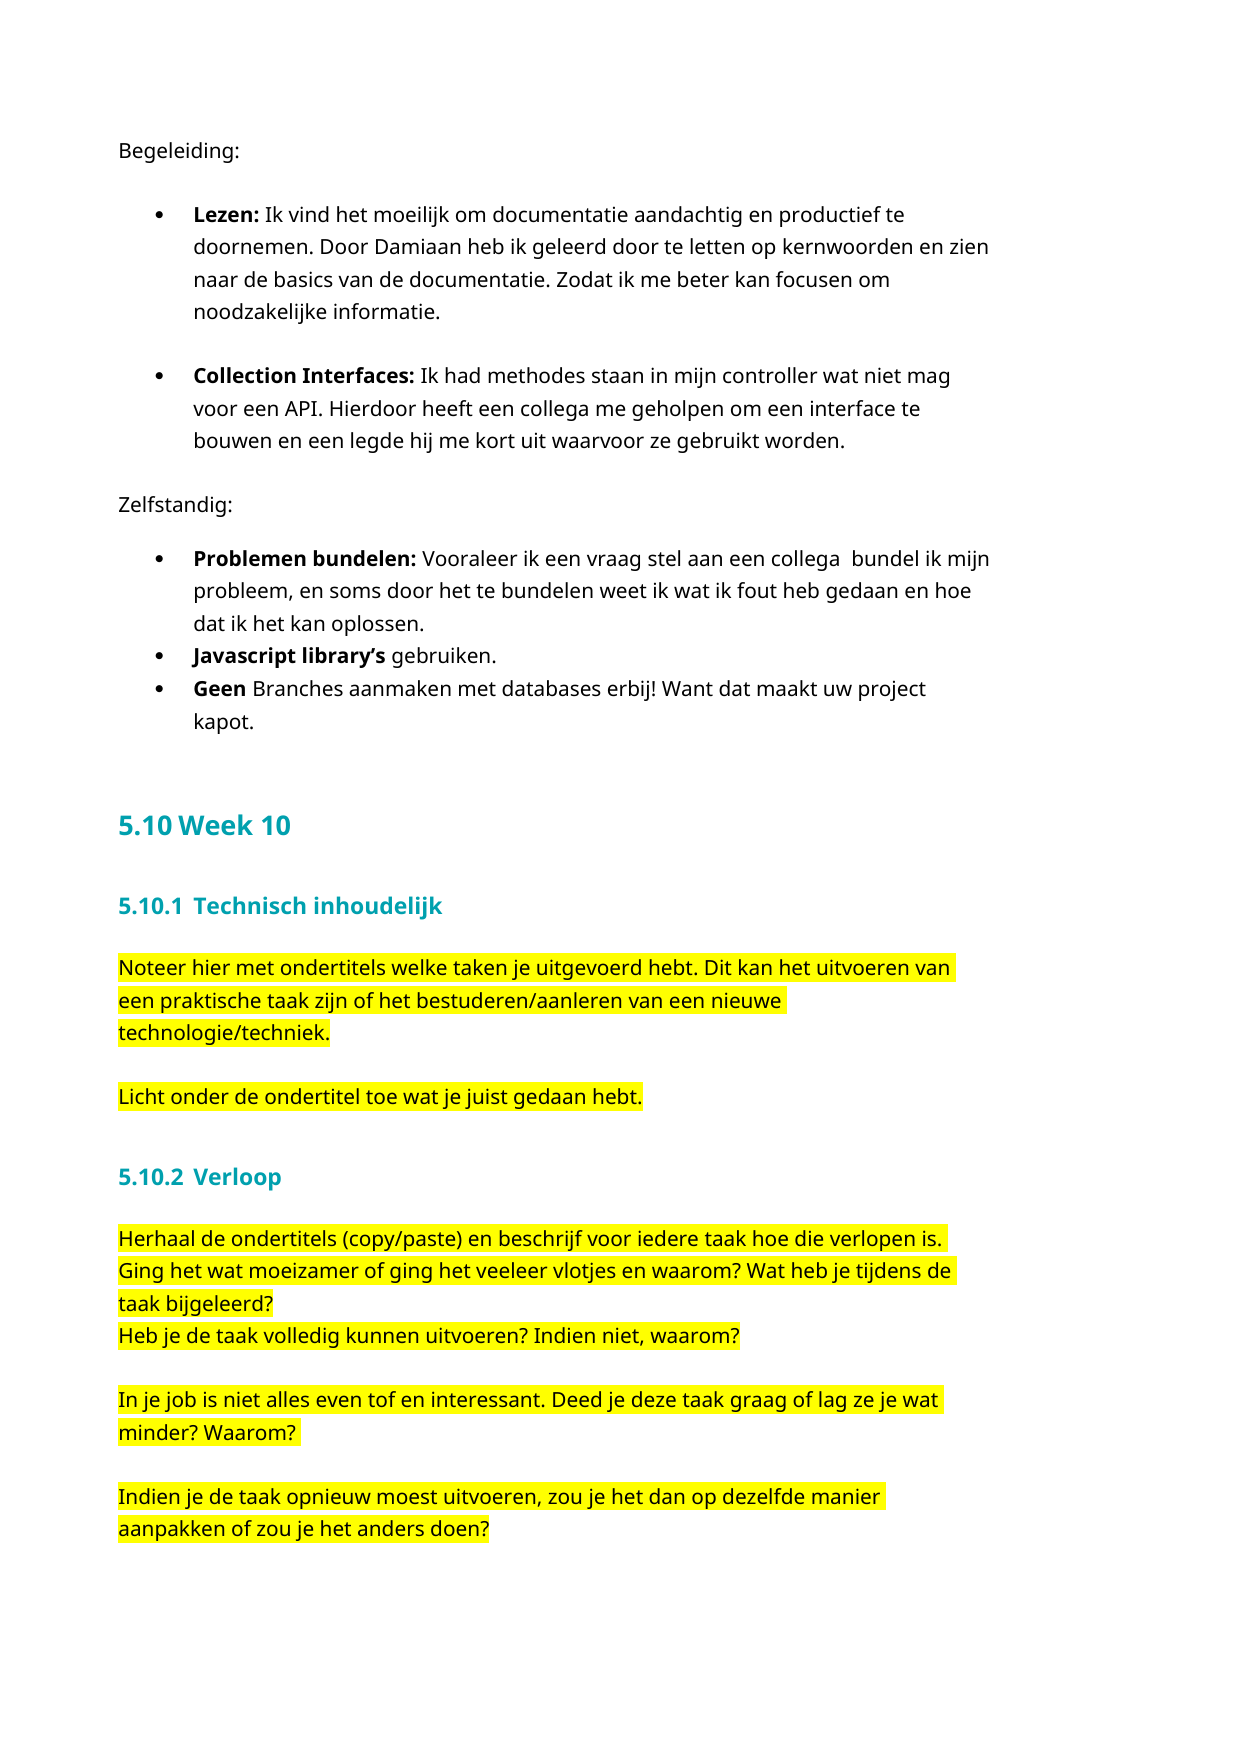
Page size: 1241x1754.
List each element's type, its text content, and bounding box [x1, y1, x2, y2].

subtitle Week 10 [118, 806, 992, 843]
list Geen Branches aanmaken met databases erbij! Want dat maakt uw project kapot. [156, 674, 992, 735]
text Zelfstandig: [118, 490, 992, 519]
subtitle Verloop [118, 1161, 992, 1192]
text Noteer hier met ondertitels welke taken je uitgevoerd hebt. Dit kan het uitvoeren van een praktische taak zijn of het bestuderen/aanleren van een nieuwe technologie/techniek. [118, 953, 992, 1047]
list Javascript library’s gebruiken. [156, 642, 992, 670]
subtitle Technisch inhoudelijk [118, 890, 992, 921]
text Herhaal de ondertitels (copy/paste) en beschrijf voor iedere taak hoe die verlopen is. Ging het wat moeizamer of ging het veeleer vlotjes en waarom? Wat heb je tijdens de taak bijgeleerd? Heb je de taak volledig kunnen uitvoeren? Indien niet, waarom? [118, 1224, 992, 1350]
list Problemen bundelen: Vooraleer ik een vraag stel aan een collega bundel ik mijn probleem, en soms door het te bundelen weet ik wat ik fout heb gedaan en hoe dat ik het kan oplossen. [156, 544, 992, 637]
list Lezen: Ik vind het moeilijk om documentatie aandachtig en productief te doornemen. Door Damiaan heb ik geleerd door te letten op kernwoorden en zien naar de basics van de documentatie. Zodat ik me beter kan focusen om noodzakelijke informatie. [156, 200, 992, 326]
text Begeleiding: [118, 136, 992, 164]
text In je job is niet alles even tof en interessant. Deed je deze taak graag of lag ze je wat minder? Waarom? [118, 1385, 992, 1446]
list Collection Interfaces: Ik had methodes staan in mijn controller wat niet mag voor een API. Hierdoor heeft een collega me geholpen om een interface te bouwen en een legde hij me kort uit waarvoor ze gebruikt worden. [156, 361, 992, 455]
text Indien je de taak opnieuw moest uitvoeren, zou je het dan op dezelfde manier aanpakken of zou je het anders doen? [118, 1482, 992, 1543]
text Licht onder de ondertitel toe wat je juist gedaan hebt. [118, 1082, 992, 1111]
